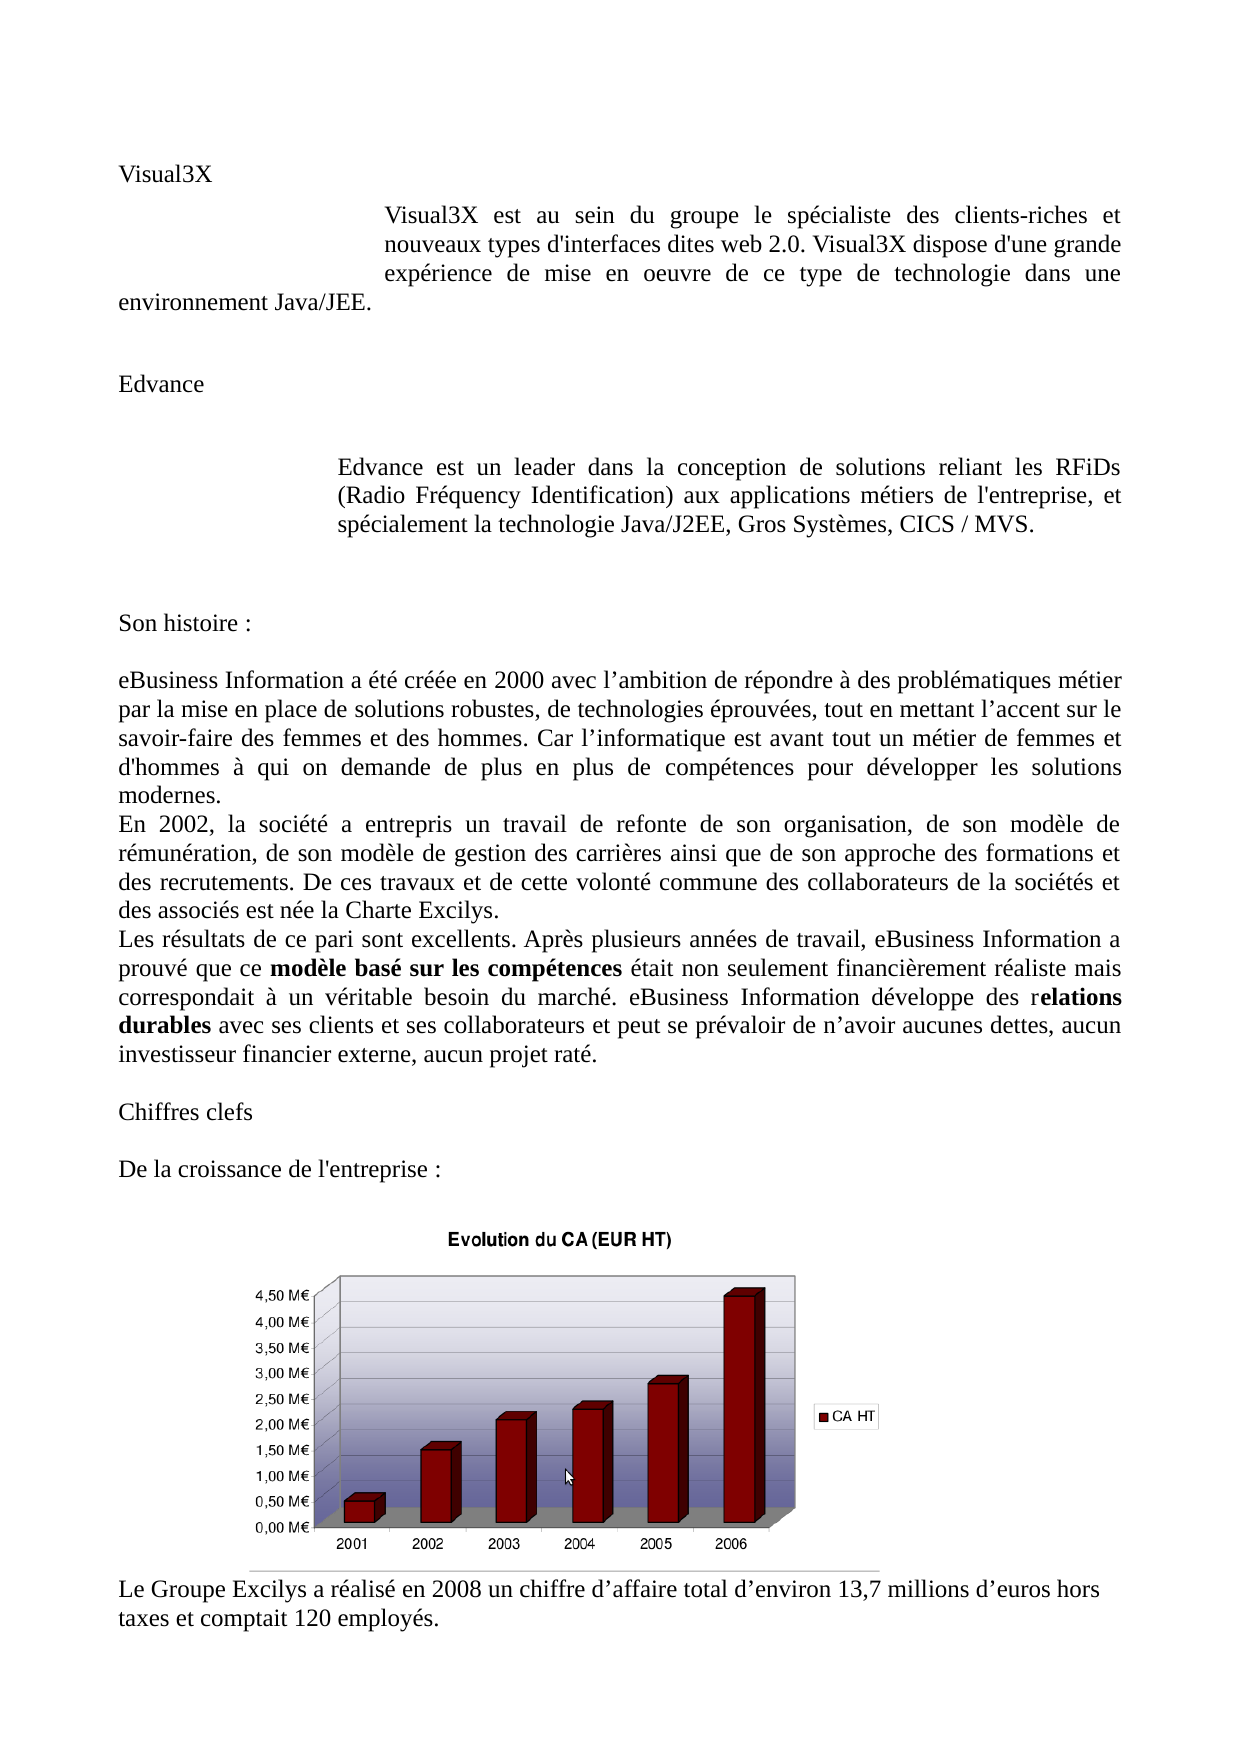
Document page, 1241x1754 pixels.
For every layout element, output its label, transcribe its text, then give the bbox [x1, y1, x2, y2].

text En 2002, la société a entrepris un travail de refonte de son organisation, de son modèle de rémunération, de son modèle de gestion des carrières ainsi que de son approche des formations et des recrutements. De ces travaux et de cette volonté commune des collaborateurs de la sociétés et des associés est née la Charte Excilys. [118, 809, 1122, 924]
text Edvance est un leader dans la conception de solutions reliant les RFiDs (Radio Fréquency Identification) aux applications métiers de l'entreprise, et spécialement la technologie Java/J2EE, Gros Systèmes, CICS / MVS. [118, 452, 1122, 538]
text Visual3X est au sein du groupe le spécialiste des clients-riches et nouveaux types d'interfaces dites web 2.0. Visual3X dispose d'une grande expérience de mise en oeuvre de ce type de technologie dans une environnement Java/JEE. [118, 201, 1122, 316]
text Edvance [118, 369, 1122, 398]
text Les résultats de ce pari sont excellents. Après plusieurs années de travail, eBusiness Information a prouvé que ce modèle basé sur les compétences était non seulement financièrement réaliste mais correspondait à un véritable besoin du marché. eBusiness Information développe des relations durables avec ses clients et ses collaborateurs et peut se prévaloir de n’avoir aucunes dettes, aucun investisseur financier externe, aucun projet raté. [118, 924, 1122, 1068]
text De la croissance de l'entreprise : [118, 1154, 1122, 1183]
text eBusiness Information a été créée en 2000 avec l’ambition de répondre à des problématiques métier par la mise en place de solutions robustes, de technologies éprouvées, tout en mettant l’accent sur le savoir-faire des femmes et des hommes. Car l’informatique est avant tout un métier de femmes et d'hommes à qui on demande de plus en plus de compétences pour développer les solutions modernes. [118, 666, 1122, 809]
text Le Groupe Excilys a réalisé en 2008 un chiffre d’affaire total d’environ 13,7 millions d’euros hors taxes et comptait 120 employés. [118, 1212, 1122, 1632]
text Chiffres clefs [118, 1097, 1122, 1126]
text Son histoire : [118, 608, 1122, 637]
text Visual3X [118, 159, 1122, 188]
picture [249, 1223, 880, 1575]
